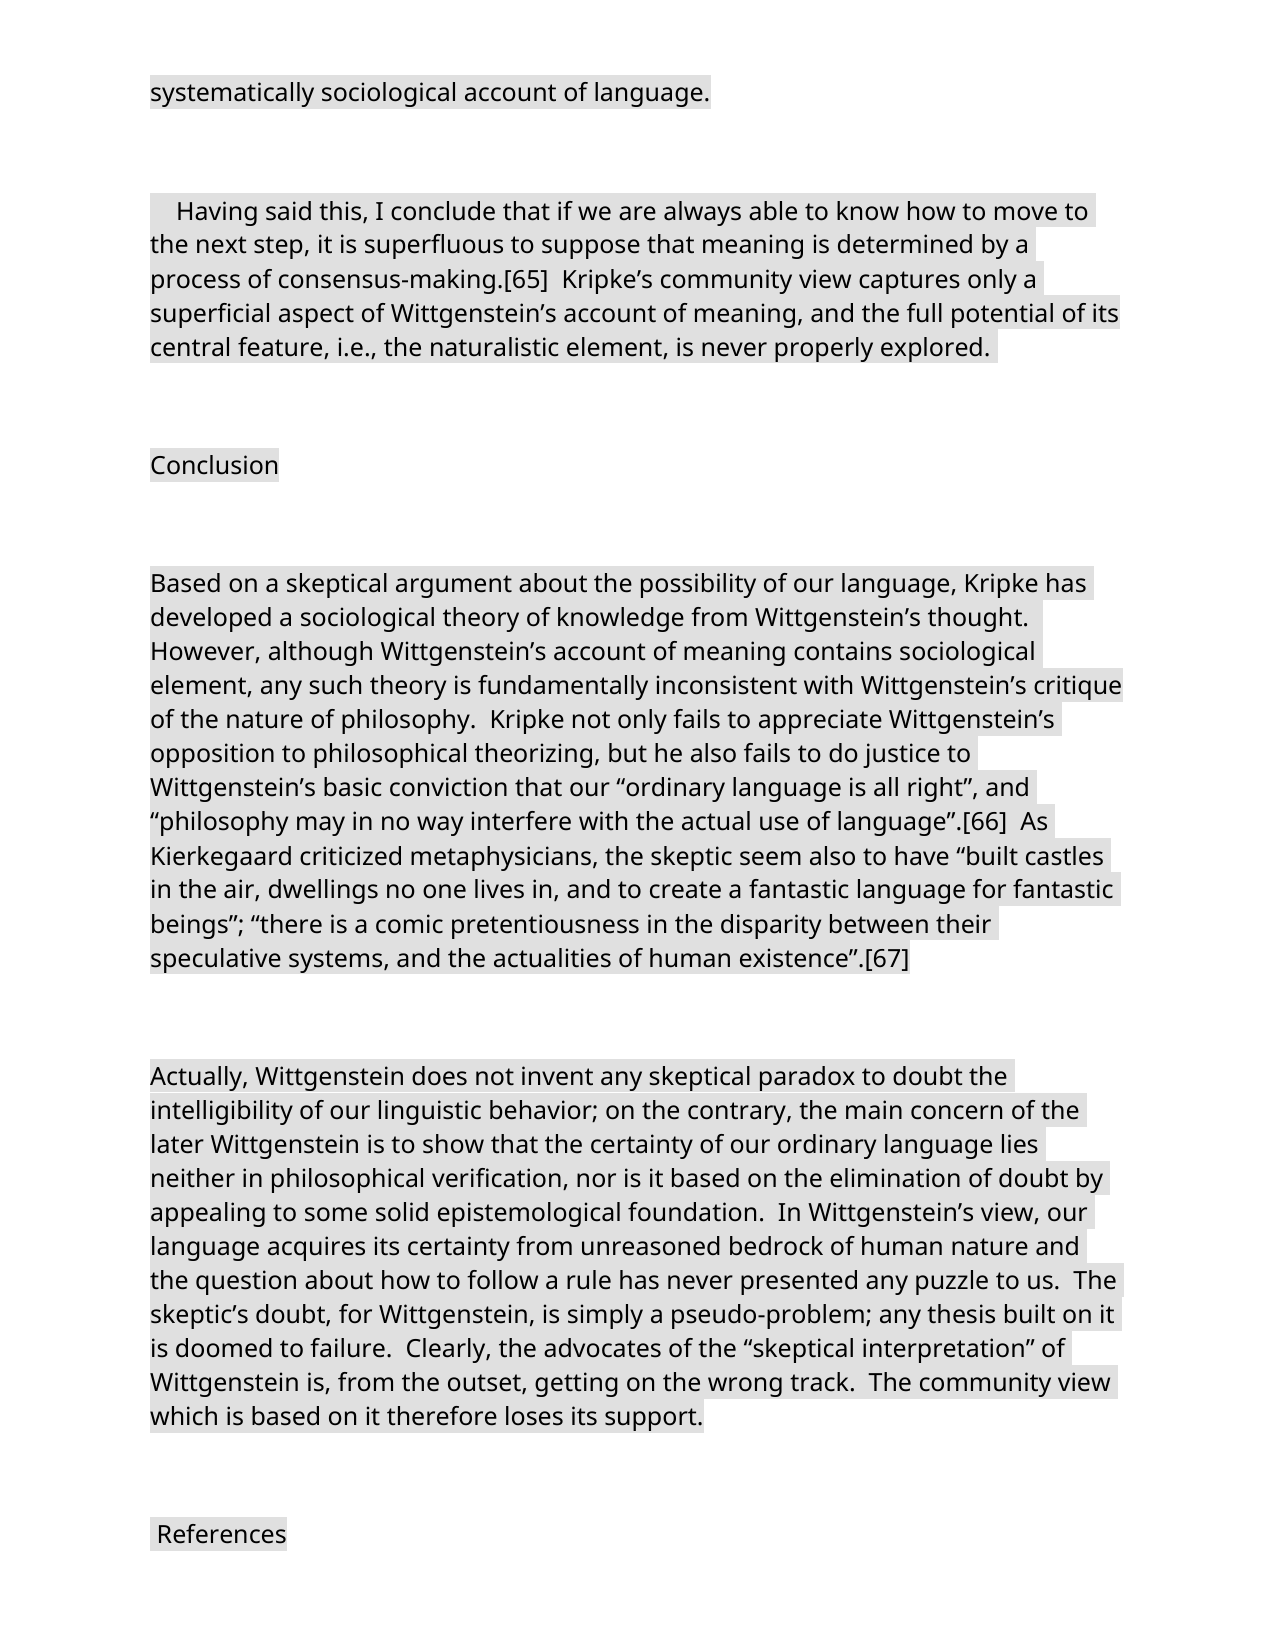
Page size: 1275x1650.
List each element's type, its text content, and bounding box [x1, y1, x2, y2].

text Conclusion [150, 447, 1125, 482]
text Having said this, I conclude that if we are always able to know how to move to the next step, it is superfluous to suppose that meaning is determined by a process of consensus-making.[65] Kripke’s community view captures only a superficial aspect of Wittgenstein’s account of meaning, and the full potential of its central feature, i.e., the naturalistic element, is never properly explored. [150, 193, 1125, 363]
text systematically sociological account of language. [150, 75, 1125, 109]
text Actually, Wittgenstein does not invent any skeptical paradox to doubt the intelligibility of our linguistic behavior; on the contrary, the main concern of the later Wittgenstein is to show that the certainty of our ordinary language lies neither in philosophical verification, nor is it based on the elimination of doubt by appealing to some solid epistemological foundation. In Wittgenstein’s view, our language acquires its certainty from unreasoned bedrock of human nature and the question about how to follow a rule has never presented any puzzle to us. The skeptic’s doubt, for Wittgenstein, is simply a pseudo-problem; any thesis built on it is doomed to failure. Clearly, the advocates of the “skeptical interpretation” of Wittgenstein is, from the outset, getting on the wrong track. The community view which is based on it therefore loses its support. [150, 1058, 1125, 1433]
text References [150, 1517, 1125, 1551]
text Based on a skeptical argument about the possibility of our language, Kripke has developed a sociological theory of knowledge from Wittgenstein’s thought. However, although Wittgenstein’s account of meaning contains sociological element, any such theory is fundamentally inconsistent with Wittgenstein’s critique of the nature of philosophy. Kripke not only fails to appreciate Wittgenstein’s opposition to philosophical theorizing, but he also fails to do justice to Wittgenstein’s basic conviction that our “ordinary language is all right”, and “philosophy may in no way interfere with the actual use of language”.[66] As Kierkegaard criticized metaphysicians, the skeptic seem also to have “built castles in the air, dwellings no one lives in, and to create a fantastic language for fantastic beings”; “there is a comic pretentiousness in the disparity between their speculative systems, and the actualities of human existence”.[67] [150, 566, 1125, 974]
